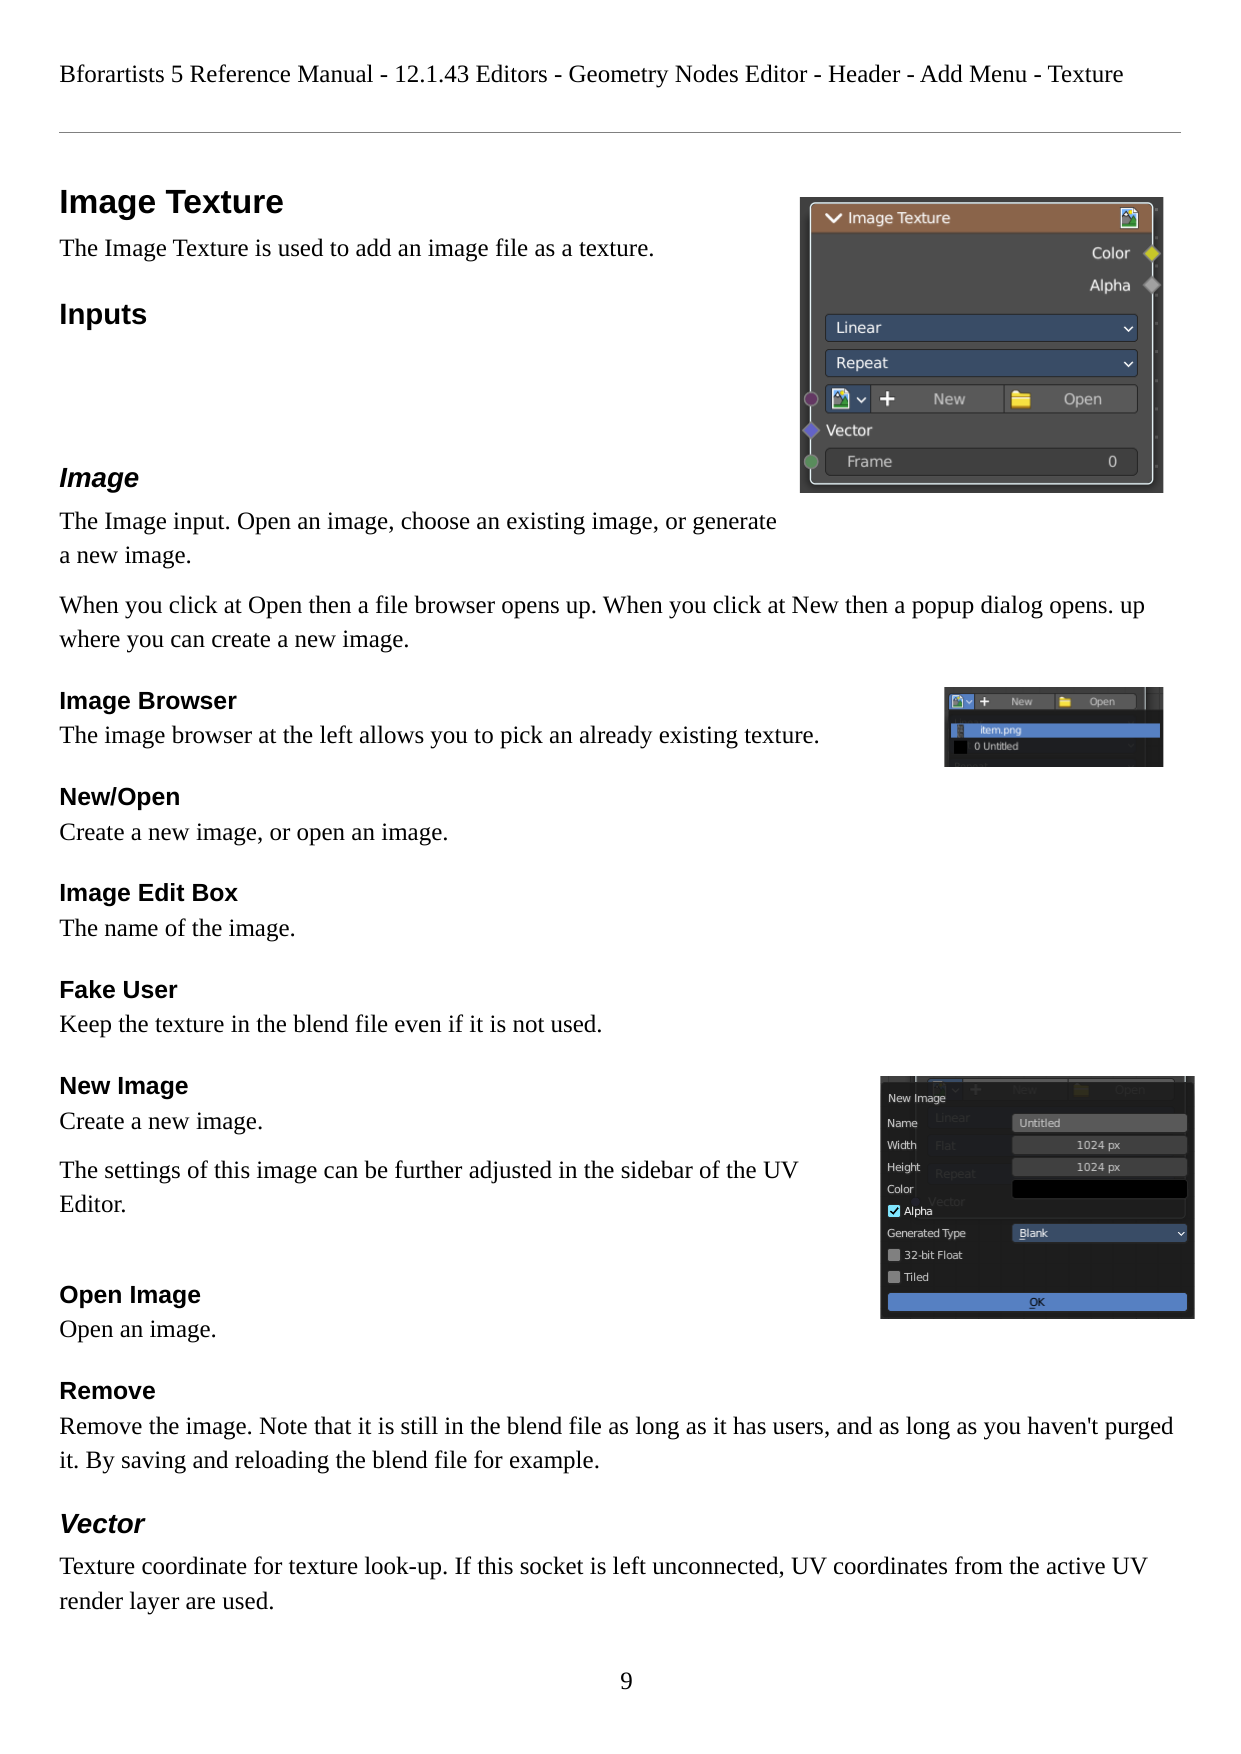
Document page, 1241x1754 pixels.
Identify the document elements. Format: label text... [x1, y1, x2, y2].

subtitle Image Texture [59, 182, 1181, 221]
text Create a new image. [59, 1106, 880, 1135]
text The Image Texture is used to add an image file as a texture. [59, 233, 799, 262]
subtitle Vector [59, 1507, 1181, 1539]
subtitle Fake User [59, 975, 1181, 1003]
text Remove the image. Note that it is still in the blend file as long as it has users, and as long as you haven't purged it. By saving and reloading the blend file for example. [59, 1411, 1181, 1474]
subtitle Inputs [59, 297, 799, 331]
subtitle Image Browser [59, 686, 1181, 714]
subtitle Remove [59, 1376, 1181, 1405]
text Create a new image, or open an image. [59, 817, 1181, 846]
picture [880, 1076, 1195, 1319]
text Open an image. [59, 1314, 1181, 1343]
text The settings of this image can be further adjusted in the sidebar of the UV Editor. [59, 1155, 880, 1218]
text When you click at Open then a file browser opens up. When you click at New then a popup dialog opens. up where you can create a new image. [59, 590, 1181, 653]
subtitle New Image [59, 1071, 1181, 1100]
subtitle Open Image [59, 1280, 880, 1308]
text Keep the texture in the blend file even if it is not used. [59, 1009, 1181, 1038]
text The image browser at the left allows you to pick an already existing texture. [59, 721, 944, 749]
text The Image input. Open an image, choose an existing image, or generate a new image. [59, 506, 1181, 569]
picture [944, 687, 1164, 767]
picture [799, 197, 1164, 493]
text Texture coordinate for texture look-up. If this socket is left unconnected, UV coordinates from the active UV render layer are used. [59, 1551, 1181, 1614]
subtitle Image Edit Box [59, 878, 1181, 907]
subtitle [1164, 297, 1181, 331]
subtitle New/Open [59, 782, 1181, 811]
subtitle Image [59, 462, 1181, 494]
text The name of the image. [59, 913, 1181, 942]
